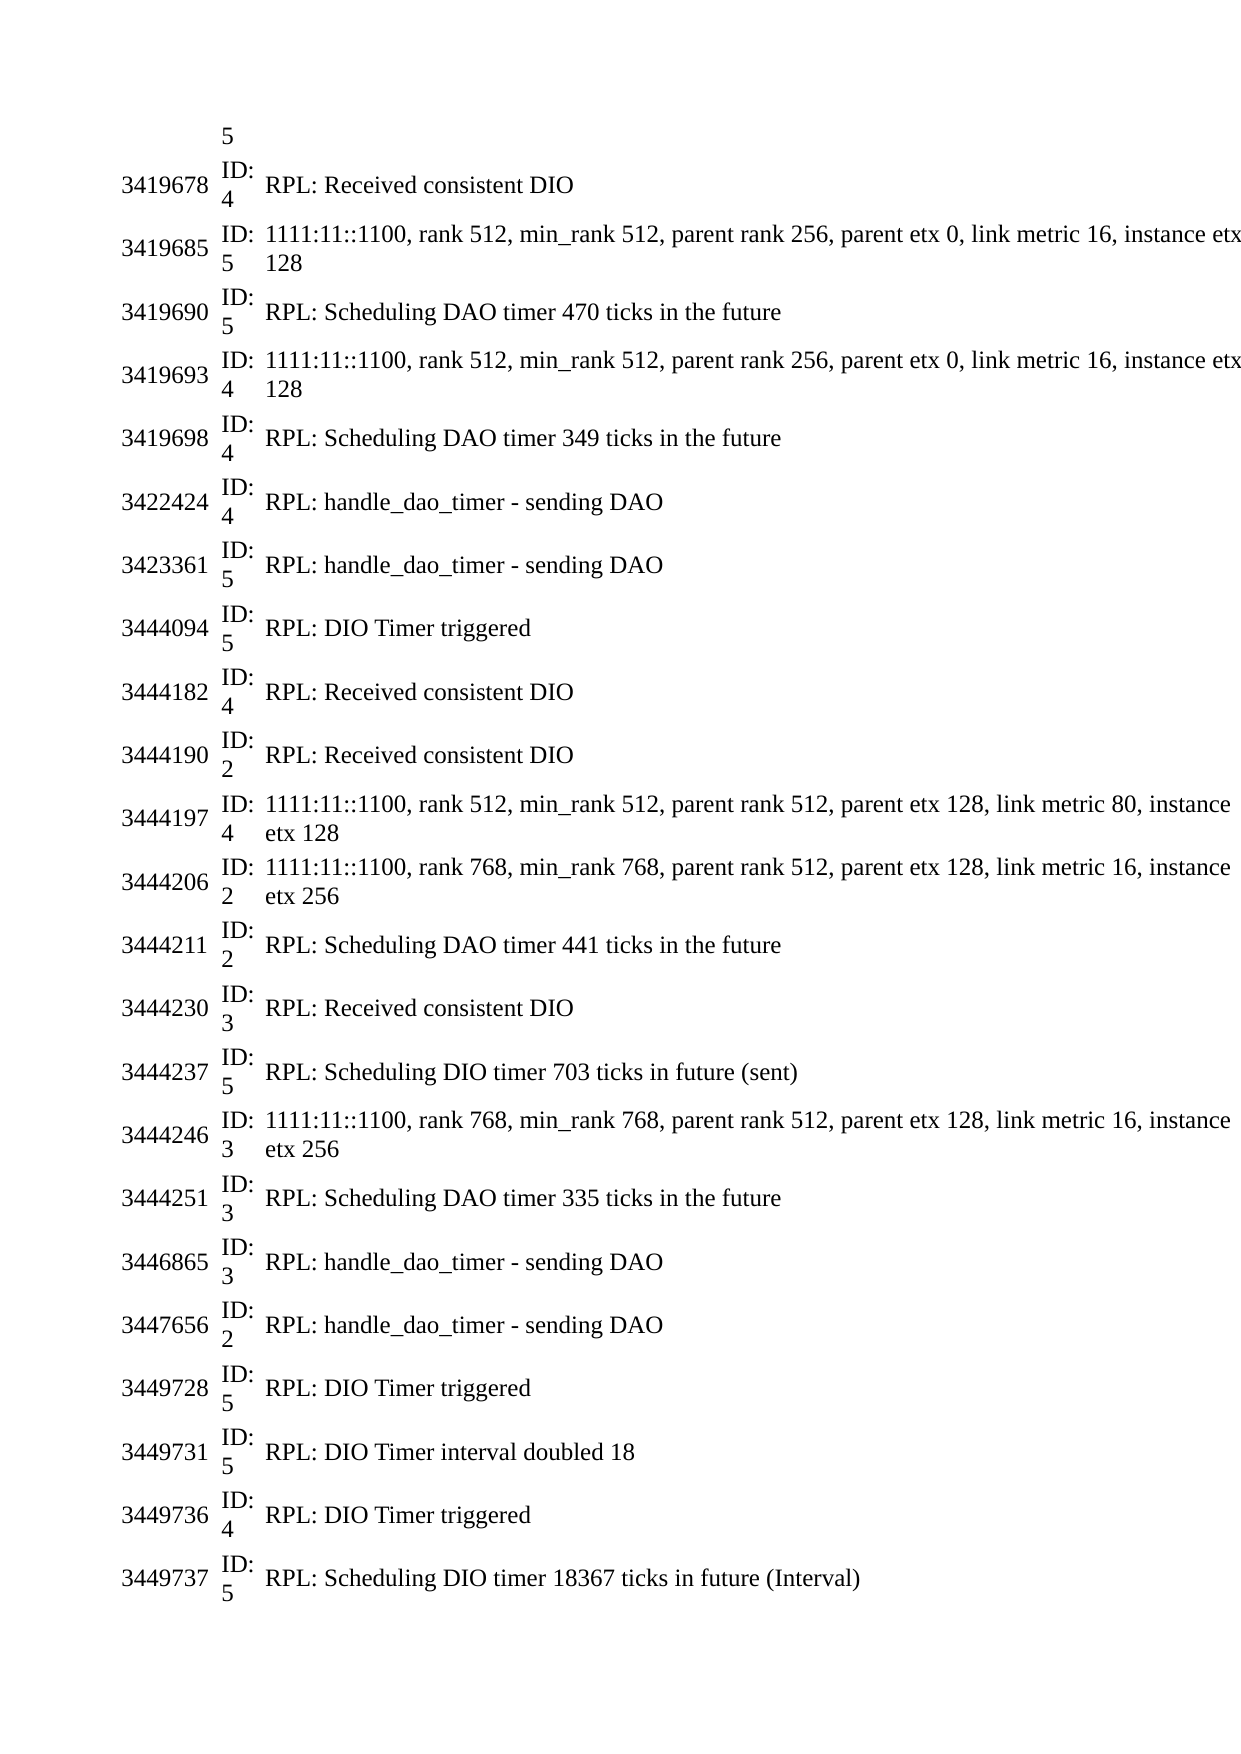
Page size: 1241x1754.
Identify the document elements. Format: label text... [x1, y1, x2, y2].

table_cell ID:5 [218, 1419, 262, 1483]
table_cell ID:4 [218, 659, 262, 723]
table_cell 5 [218, 118, 262, 153]
table_cell ID:4 [218, 153, 262, 216]
table_cell RPL: Received consistent DIO [262, 723, 1240, 786]
table_cell RPL: DIO Timer triggered [262, 596, 1240, 659]
table_cell 3444251 [118, 1166, 218, 1229]
table_cell 1111:11::1100, rank 768, min_rank 768, parent rank 512, parent etx 128, link metric 16, instance etx 256 [262, 849, 1240, 913]
table_cell 3444206 [118, 849, 218, 913]
table_cell ID:2 [218, 849, 262, 913]
table_cell ID:4 [218, 1483, 262, 1546]
table_cell RPL: DIO Timer triggered [262, 1483, 1240, 1546]
table_cell ID:5 [218, 216, 262, 279]
table_cell RPL: Scheduling DIO timer 703 ticks in future (sent) [262, 1039, 1240, 1103]
table_cell 3449736 [118, 1483, 218, 1546]
table_cell 3419678 [118, 153, 218, 216]
table_cell 3419693 [118, 343, 218, 406]
table_cell RPL: handle_dao_timer - sending DAO [262, 469, 1240, 533]
table_cell RPL: Received consistent DIO [262, 659, 1240, 723]
table_cell 3449728 [118, 1356, 218, 1419]
table_cell 3449737 [118, 1546, 218, 1609]
table_cell 1111:11::1100, rank 512, min_rank 512, parent rank 512, parent etx 128, link metric 80, instance etx 128 [262, 786, 1240, 849]
table_cell 3444182 [118, 659, 218, 723]
table_cell ID:5 [218, 1039, 262, 1103]
table_cell 3447656 [118, 1293, 218, 1356]
table_cell 3419698 [118, 406, 218, 469]
table_cell ID:3 [218, 1166, 262, 1229]
table_cell 3422424 [118, 469, 218, 533]
table_cell ID:2 [218, 723, 262, 786]
table_cell 3444197 [118, 786, 218, 849]
table_cell ID:3 [218, 1229, 262, 1293]
table_cell RPL: Received consistent DIO [262, 153, 1240, 216]
table_cell 3444230 [118, 976, 218, 1039]
table_cell 3444246 [118, 1103, 218, 1166]
table_cell ID:4 [218, 786, 262, 849]
table_cell RPL: handle_dao_timer - sending DAO [262, 1293, 1240, 1356]
table_cell 3423361 [118, 533, 218, 596]
table_cell RPL: Scheduling DAO timer 335 ticks in the future [262, 1166, 1240, 1229]
table_cell RPL: handle_dao_timer - sending DAO [262, 533, 1240, 596]
table_cell 3444190 [118, 723, 218, 786]
table_cell 1111:11::1100, rank 512, min_rank 512, parent rank 256, parent etx 0, link metric 16, instance etx 128 [262, 343, 1240, 406]
table_cell 1111:11::1100, rank 768, min_rank 768, parent rank 512, parent etx 128, link metric 16, instance etx 256 [262, 1103, 1240, 1166]
table_cell ID:2 [218, 1293, 262, 1356]
table_cell ID:5 [218, 279, 262, 343]
table_cell ID:5 [218, 1356, 262, 1419]
table_cell 3419685 [118, 216, 218, 279]
table_cell 3419690 [118, 279, 218, 343]
table_cell [118, 118, 218, 153]
table_cell ID:5 [218, 533, 262, 596]
table_cell 3446865 [118, 1229, 218, 1293]
table_cell ID:4 [218, 469, 262, 533]
table_cell ID:3 [218, 1103, 262, 1166]
table_cell RPL: Scheduling DAO timer 349 ticks in the future [262, 406, 1240, 469]
table_cell 3449731 [118, 1419, 218, 1483]
table_cell RPL: DIO Timer triggered [262, 1356, 1240, 1419]
table_cell ID:5 [218, 596, 262, 659]
table_cell ID:3 [218, 976, 262, 1039]
table_cell ID:4 [218, 343, 262, 406]
table_cell RPL: handle_dao_timer - sending DAO [262, 1229, 1240, 1293]
table_cell [262, 118, 1240, 153]
table_cell RPL: Scheduling DAO timer 470 ticks in the future [262, 279, 1240, 343]
table_cell ID:4 [218, 406, 262, 469]
table_cell 3444094 [118, 596, 218, 659]
table_cell RPL: DIO Timer interval doubled 18 [262, 1419, 1240, 1483]
table_cell ID:2 [218, 913, 262, 976]
table_cell 3444237 [118, 1039, 218, 1103]
table_cell RPL: Received consistent DIO [262, 976, 1240, 1039]
table_cell 1111:11::1100, rank 512, min_rank 512, parent rank 256, parent etx 0, link metric 16, instance etx 128 [262, 216, 1240, 279]
table_cell RPL: Scheduling DAO timer 441 ticks in the future [262, 913, 1240, 976]
table_cell RPL: Scheduling DIO timer 18367 ticks in future (Interval) [262, 1546, 1240, 1609]
table_cell ID:5 [218, 1546, 262, 1609]
table_cell 3444211 [118, 913, 218, 976]
